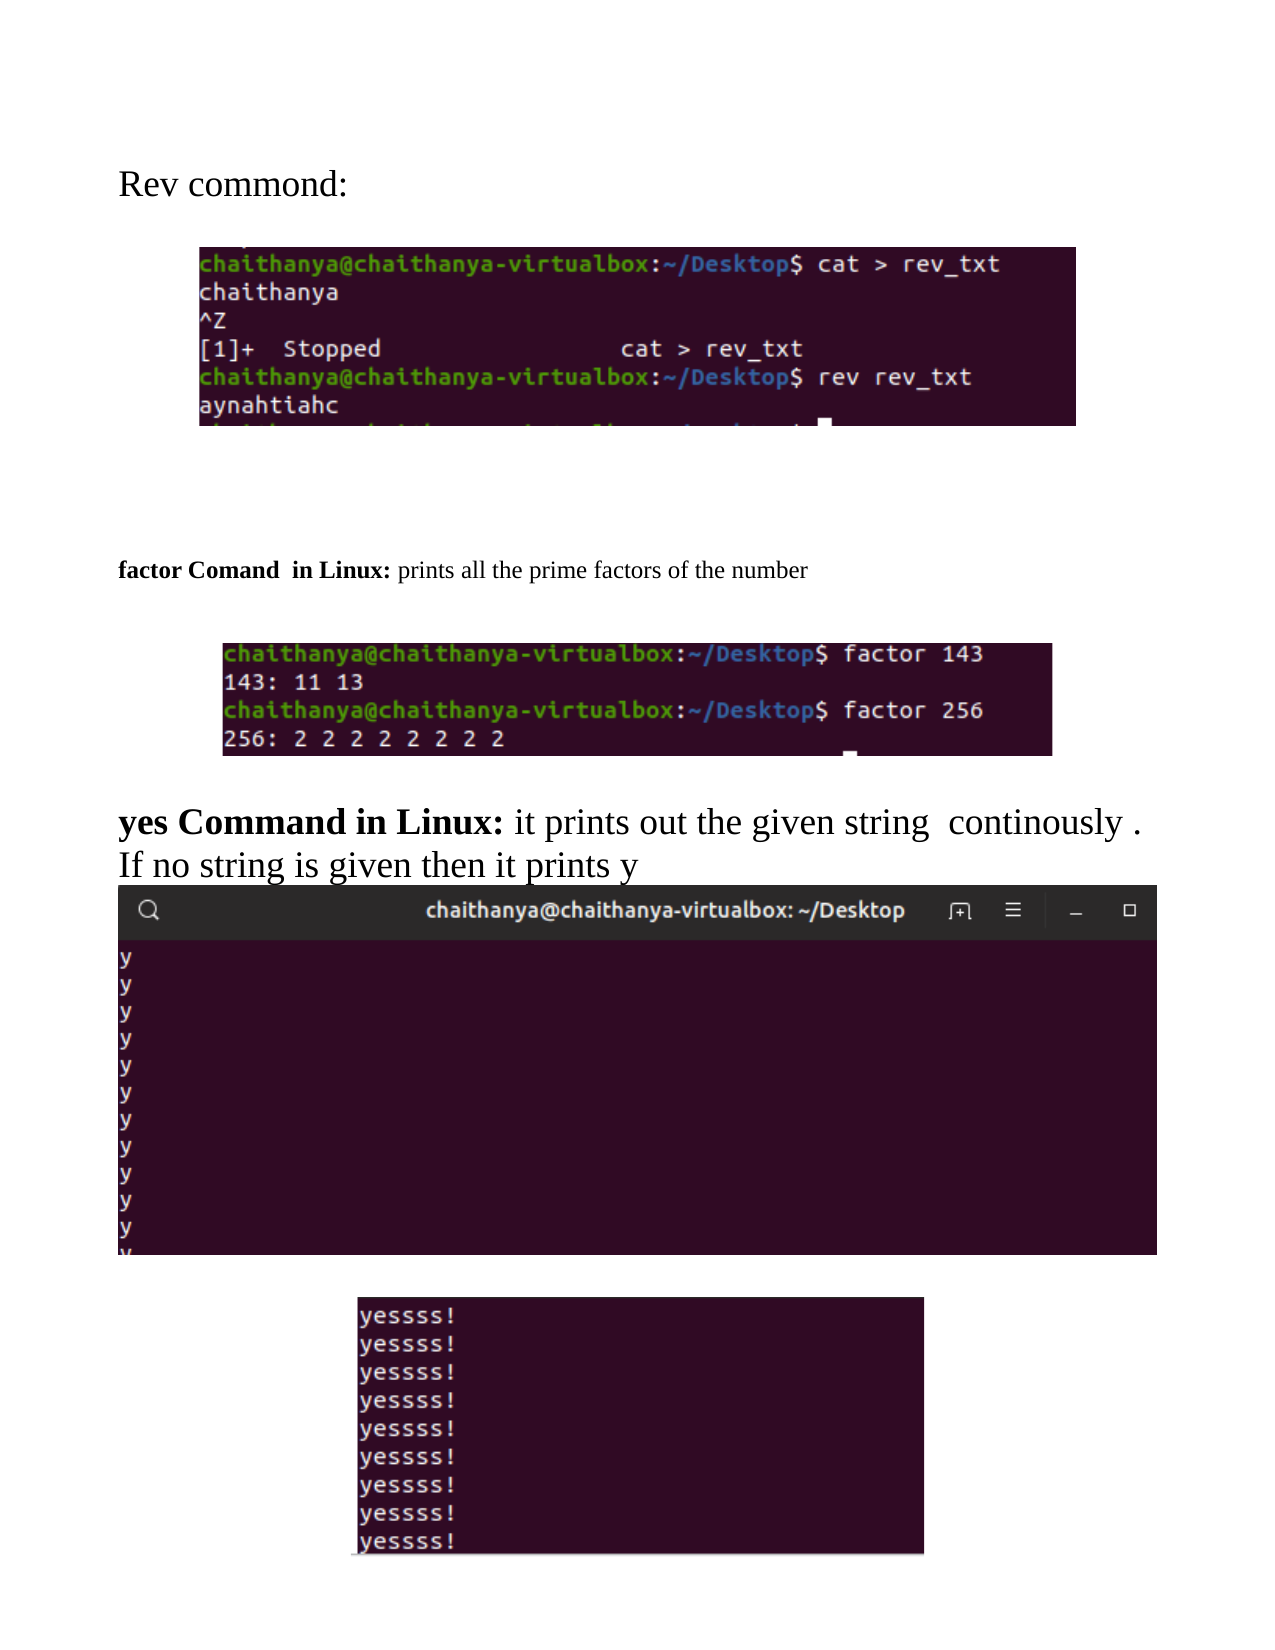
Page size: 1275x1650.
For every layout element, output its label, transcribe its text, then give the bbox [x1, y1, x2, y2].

picture [199, 247, 1076, 426]
picture [222, 643, 1053, 756]
picture [118, 885, 1157, 1255]
picture [350, 1297, 925, 1557]
text factor Comand in Linux: prints all the prime factors of the number [118, 555, 1157, 584]
text Rev commond: [118, 161, 1157, 204]
text yes Command in Linux: it prints out the given string continously . If no string is given then it prints y [118, 799, 1157, 885]
